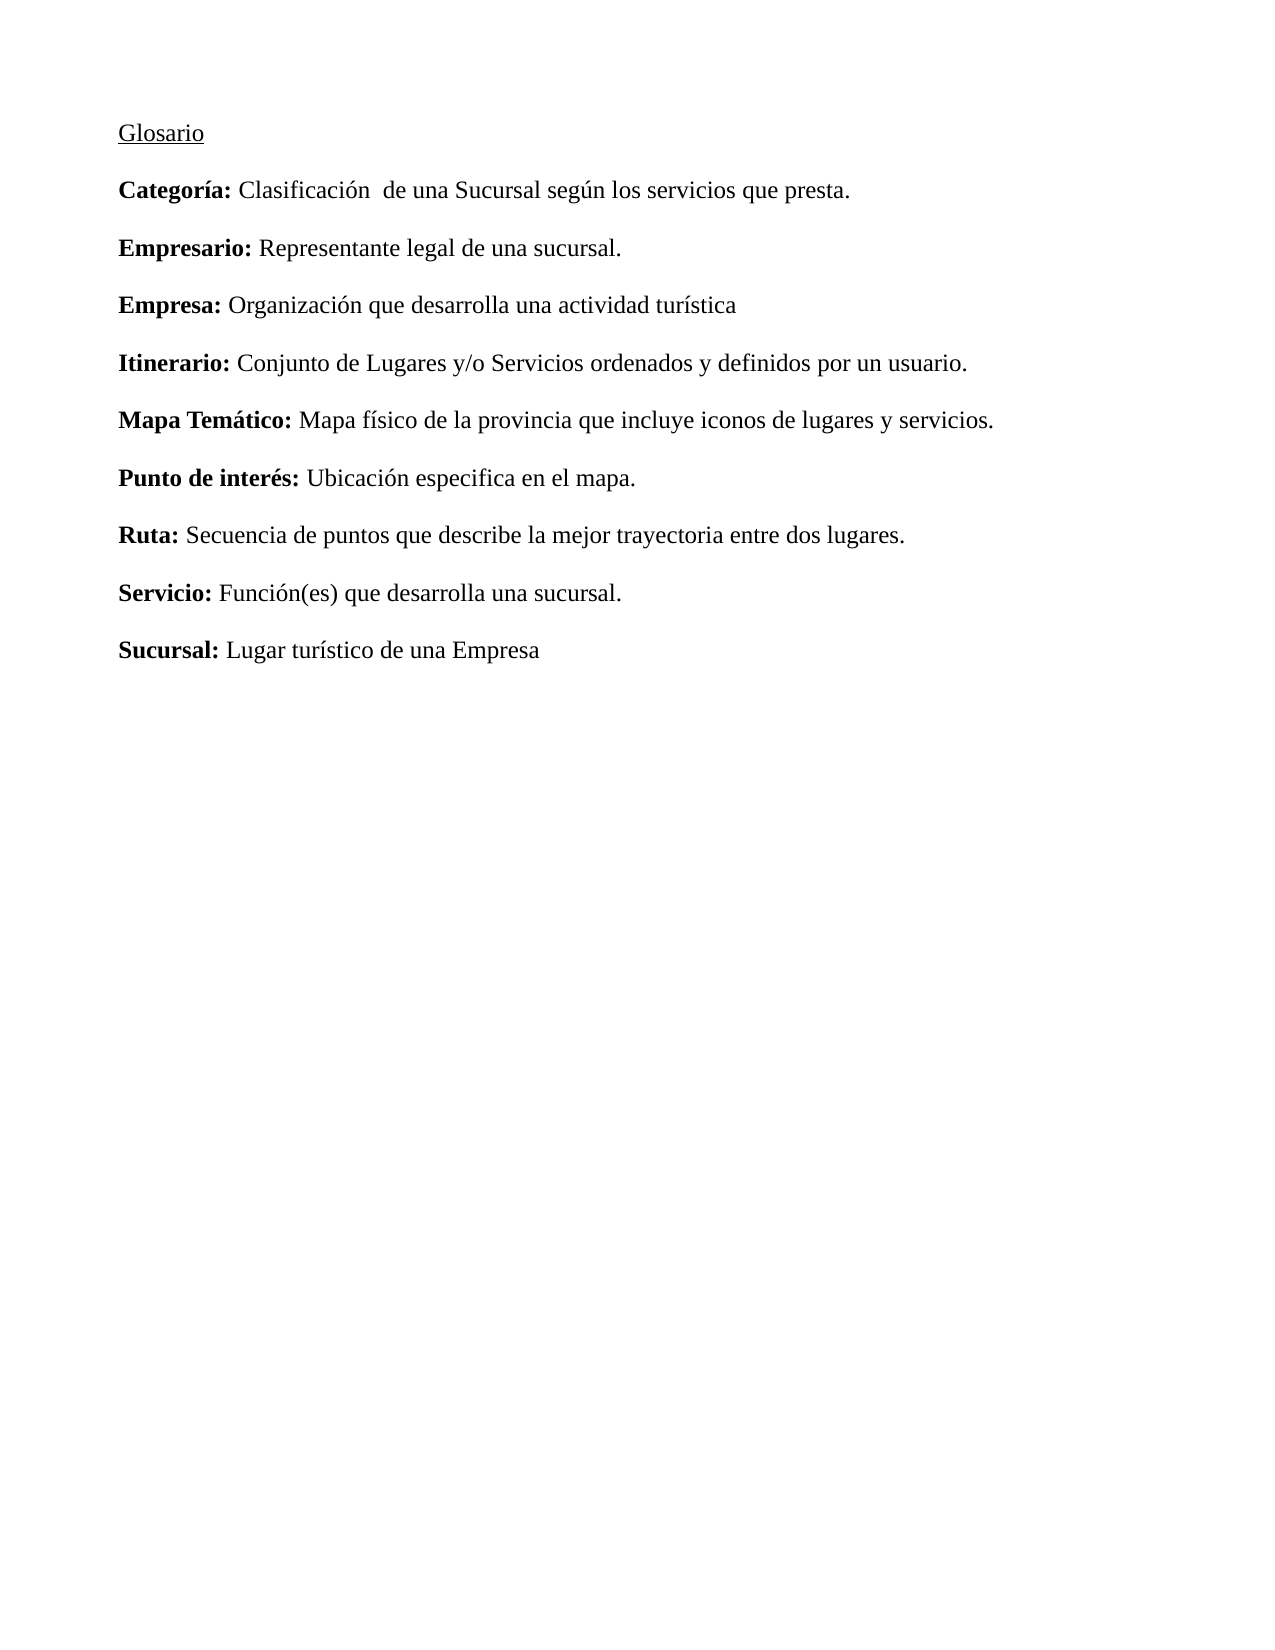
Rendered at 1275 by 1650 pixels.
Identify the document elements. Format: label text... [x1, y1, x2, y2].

text Servicio: Función(es) que desarrolla una sucursal. [118, 578, 1157, 607]
text Itinerario: Conjunto de Lugares y/o Servicios ordenados y definidos por un usuario. [118, 348, 1157, 377]
text Categoría: Clasificación de una Sucursal según los servicios que presta. [118, 176, 1157, 204]
text Punto de interés: Ubicación especifica en el mapa. [118, 463, 1157, 492]
text Mapa Temático: Mapa físico de la provincia que incluye iconos de lugares y servicios. [118, 406, 1157, 434]
text Empresario: Representante legal de una sucursal. [118, 233, 1157, 262]
text Glosario [118, 118, 1157, 147]
text Empresa: Organización que desarrolla una actividad turística [118, 291, 1157, 319]
text Ruta: Secuencia de puntos que describe la mejor trayectoria entre dos lugares. [118, 521, 1157, 549]
text Sucursal: Lugar turístico de una Empresa [118, 636, 1157, 664]
